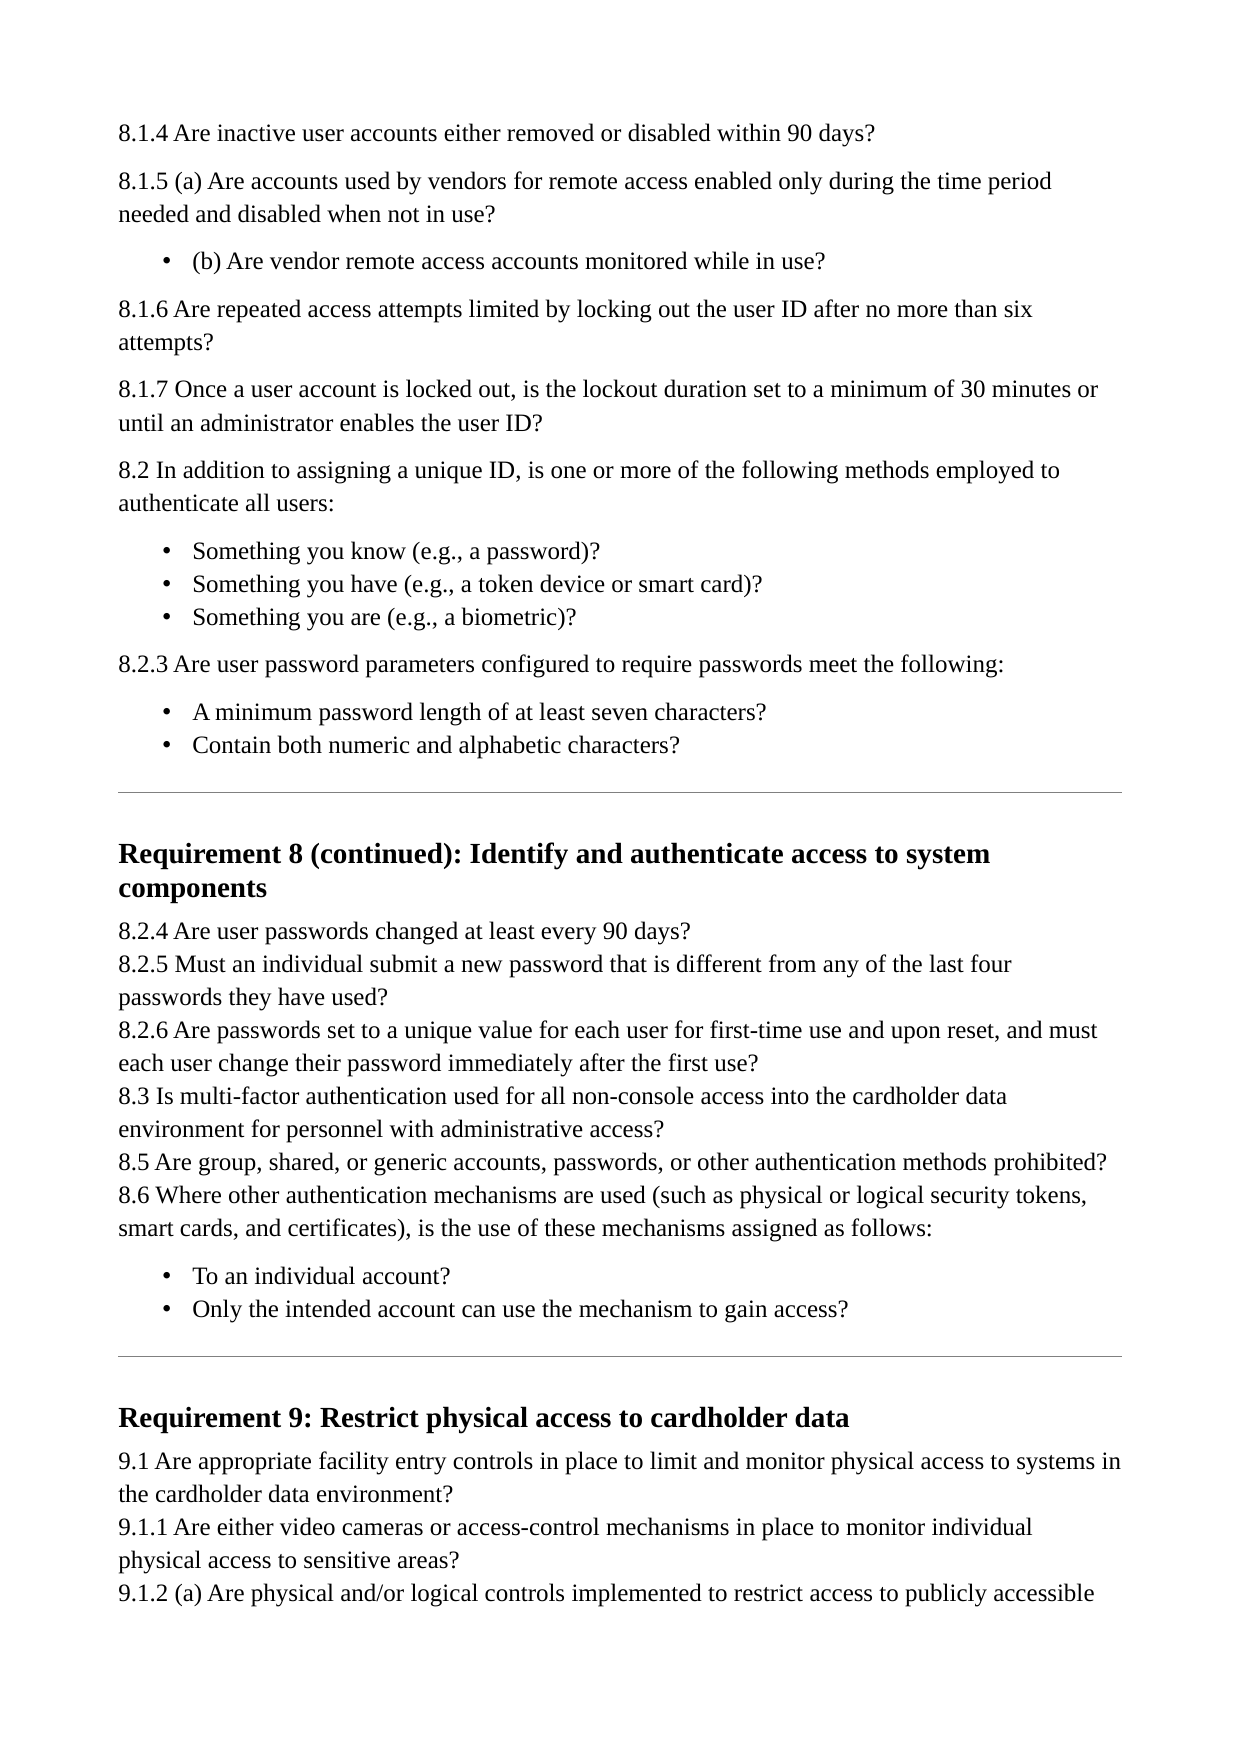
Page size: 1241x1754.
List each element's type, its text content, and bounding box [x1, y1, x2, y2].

list (b) Are vendor remote access accounts monitored while in use? [162, 246, 1122, 275]
subtitle Requirement 8 (continued): Identify and authenticate access to system components [118, 837, 1122, 904]
subtitle Requirement 9: Restrict physical access to cardholder data [118, 1400, 1122, 1434]
list To an individual account? [162, 1261, 1122, 1290]
text 8.1.4 Are inactive user accounts either removed or disabled within 90 days? [118, 118, 1122, 147]
text 8.2.4 Are user passwords changed at least every 90 days? 8.2.5 Must an individual submit a new password that is different from any of the last four passwords they have used? 8.2.6 Are passwords set to a unique value for each user for first-time use and upon reset, and must each user change their password immediately after the first use? 8.3 Is multi-factor authentication used for all non-console access into the cardholder data environment for personnel with administrative access? 8.5 Are group, shared, or generic accounts, passwords, or other authentication methods prohibited? 8.6 Where other authentication mechanisms are used (such as physical or logical security tokens, smart cards, and certificates), is the use of these mechanisms assigned as follows: [118, 916, 1122, 1242]
text 8.1.6 Are repeated access attempts limited by locking out the user ID after no more than six attempts? [118, 294, 1122, 356]
list Only the intended account can use the mechanism to gain access? [162, 1294, 1122, 1323]
list Something you have (e.g., a token device or smart card)? [162, 569, 1122, 598]
text 8.2 In addition to assigning a unique ID, is one or more of the following methods employed to authenticate all users: [118, 455, 1122, 517]
list Contain both numeric and alphabetic characters? [162, 730, 1122, 759]
text 8.1.7 Once a user account is locked out, is the lockout duration set to a minimum of 30 minutes or until an administrator enables the user ID? [118, 374, 1122, 436]
list Something you are (e.g., a biometric)? [162, 602, 1122, 631]
list A minimum password length of at least seven characters? [162, 697, 1122, 726]
text 9.1 Are appropriate facility entry controls in place to limit and monitor physical access to systems in the cardholder data environment? 9.1.1 Are either video cameras or access-control mechanisms in place to monitor individual physical access to sensitive areas? 9.1.2 (a) Are physical and/or logical controls implemented to restrict access to publicly accessible [118, 1446, 1122, 1607]
text 8.1.5 (a) Are accounts used by vendors for remote access enabled only during the time period needed and disabled when not in use? [118, 166, 1122, 227]
list Something you know (e.g., a password)? [162, 536, 1122, 564]
text 8.2.3 Are user password parameters configured to require passwords meet the following: [118, 649, 1122, 678]
